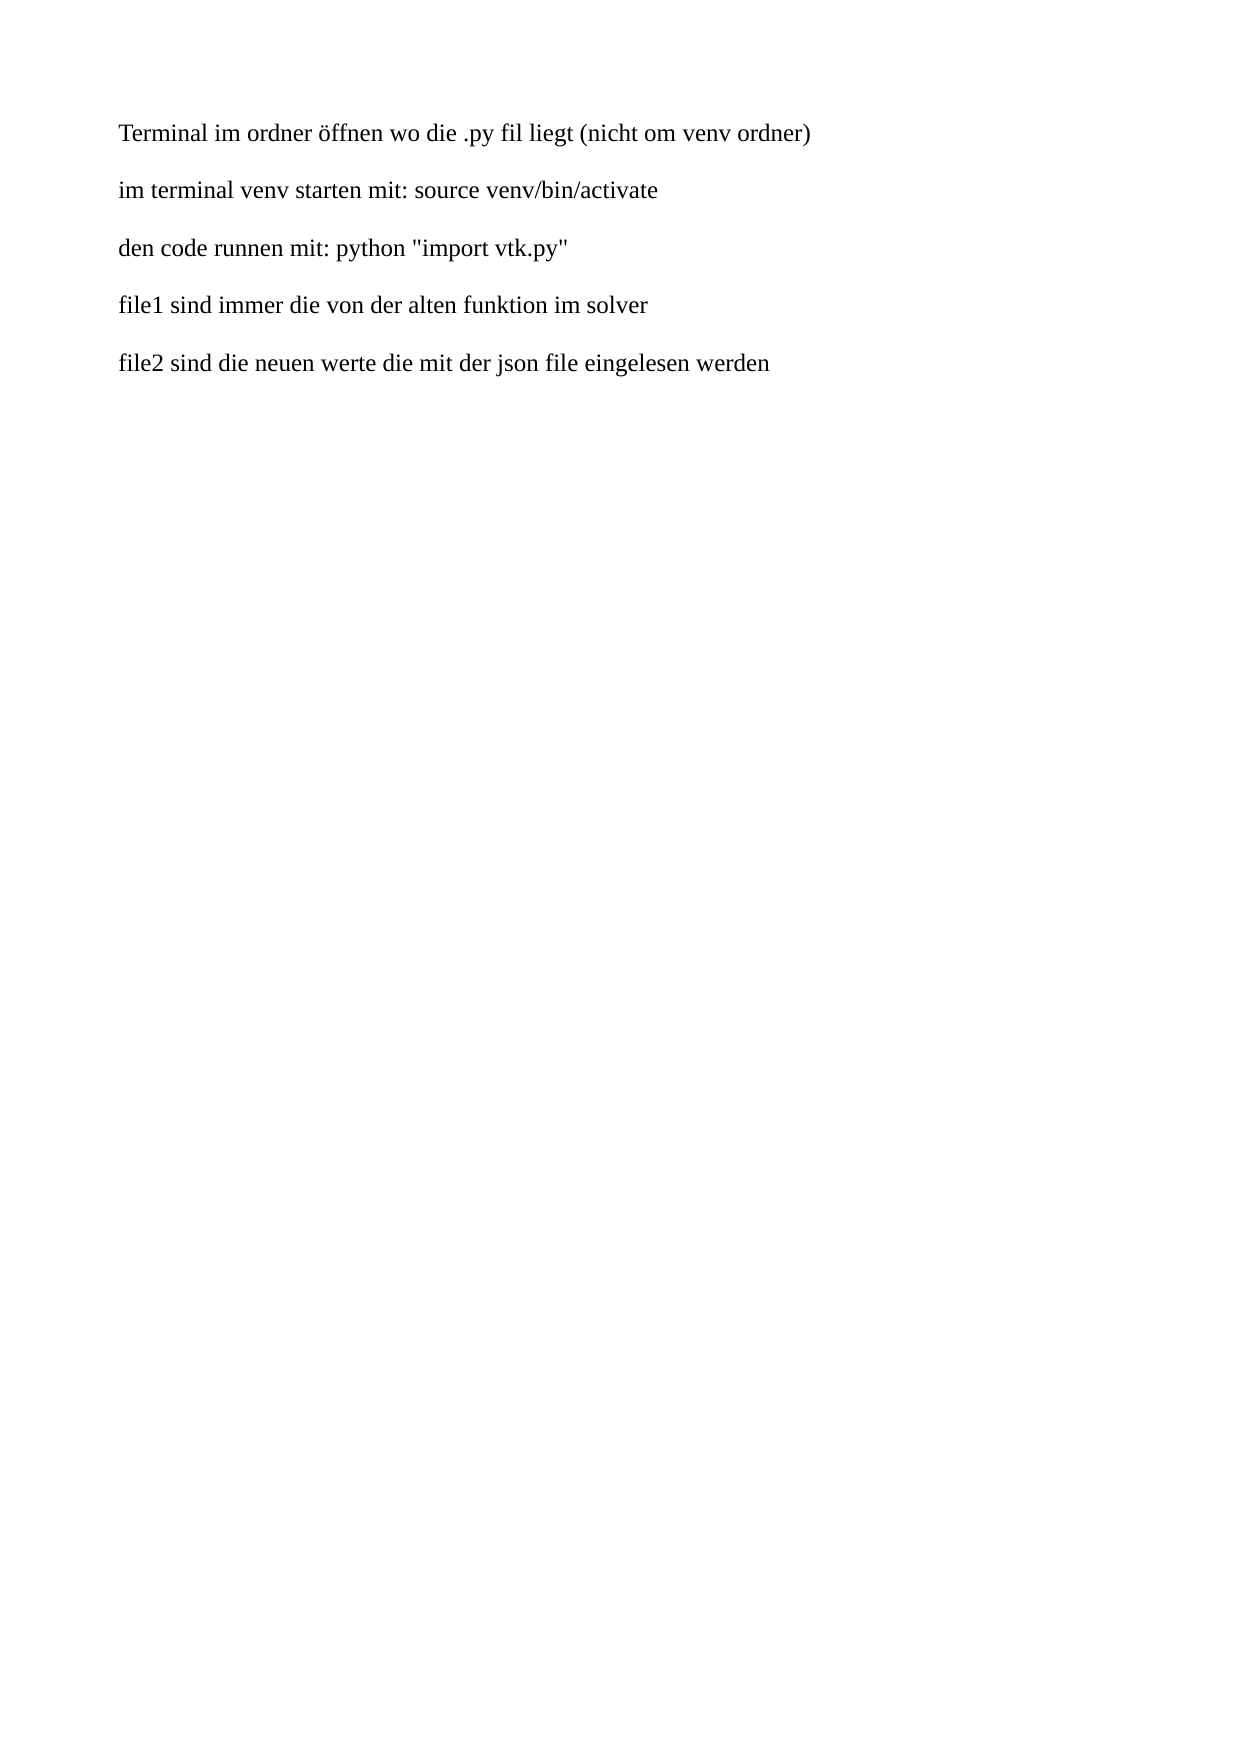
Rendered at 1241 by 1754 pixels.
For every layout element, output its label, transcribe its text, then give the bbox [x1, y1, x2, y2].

text im terminal venv starten mit: source venv/bin/activate [118, 176, 1122, 204]
text file1 sind immer die von der alten funktion im solver [118, 291, 1122, 319]
text file2 sind die neuen werte die mit der json file eingelesen werden [118, 348, 1122, 377]
text den code runnen mit: python "import vtk.py" [118, 233, 1122, 262]
text Terminal im ordner öffnen wo die .py fil liegt (nicht om venv ordner) [118, 118, 1122, 147]
